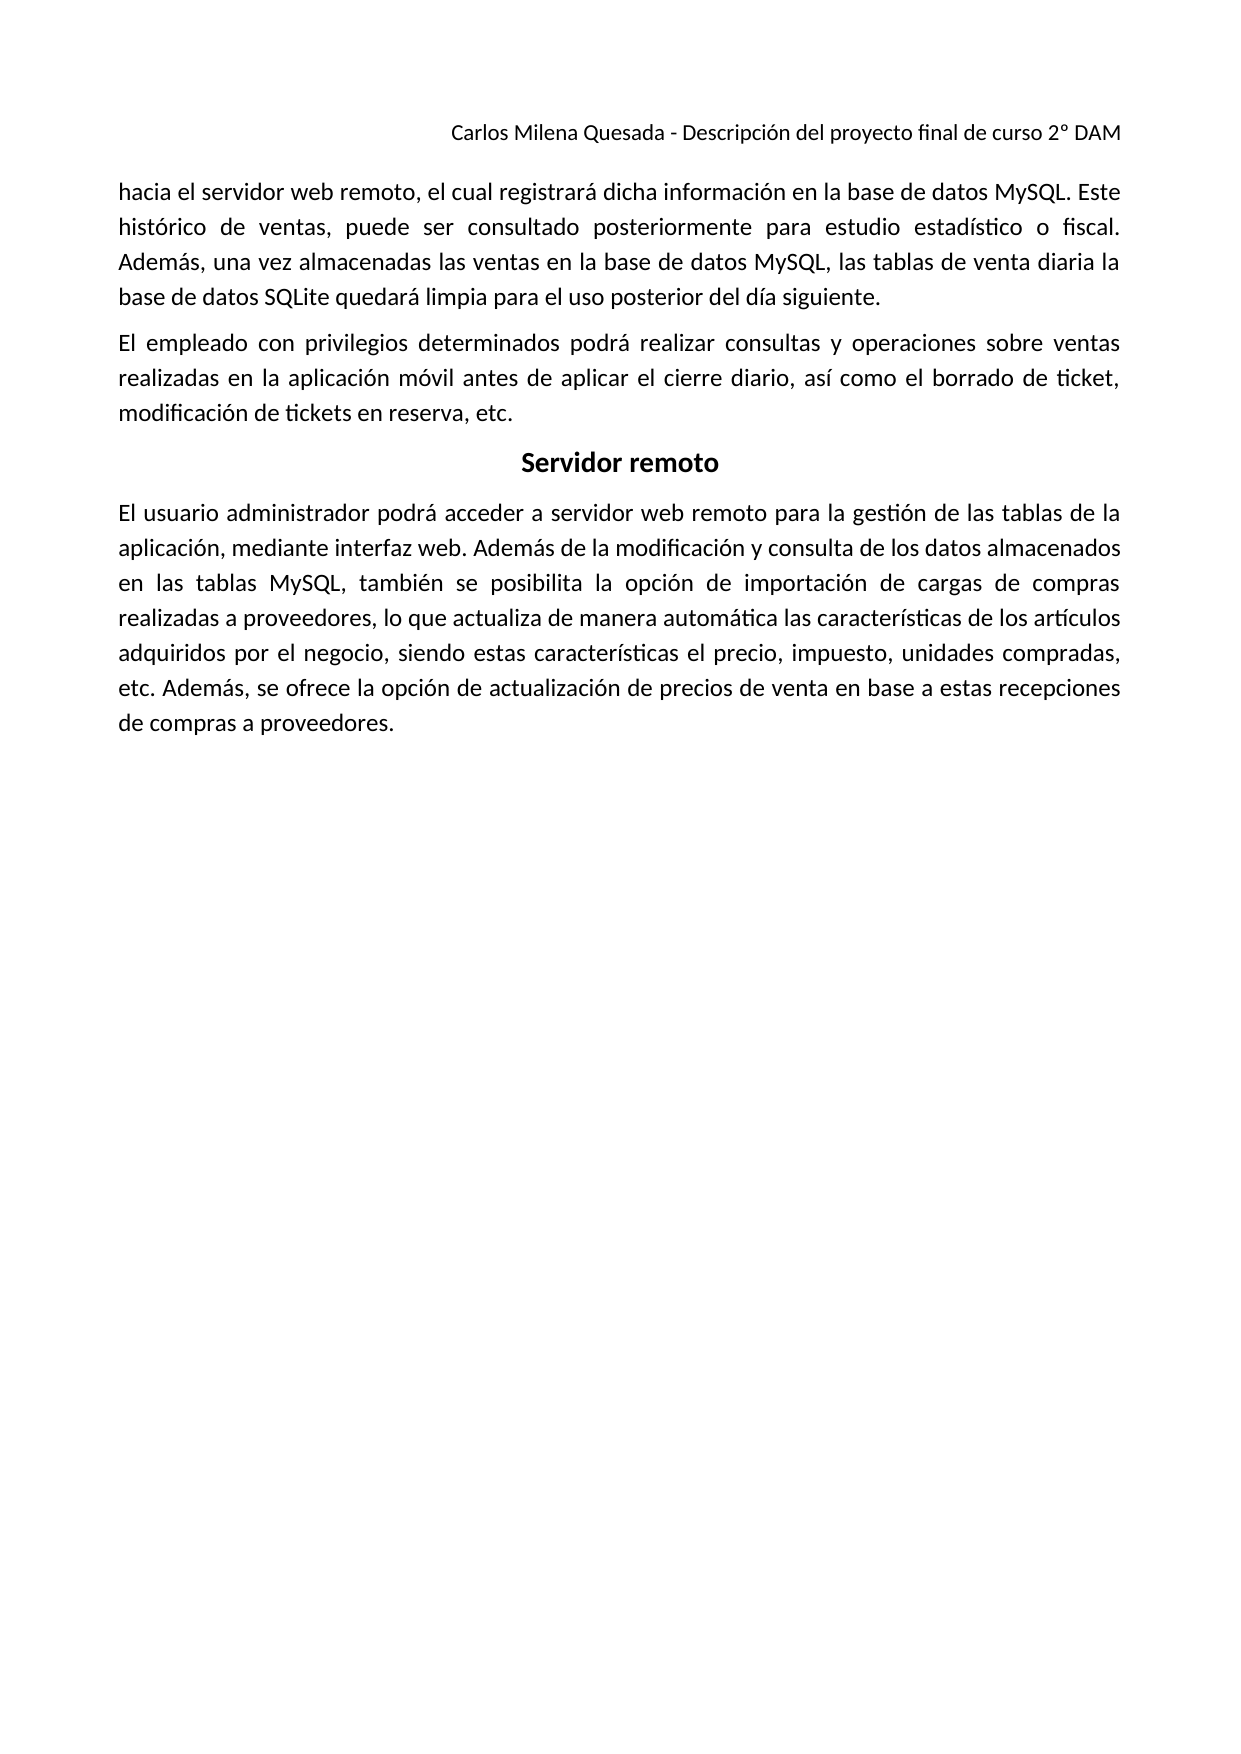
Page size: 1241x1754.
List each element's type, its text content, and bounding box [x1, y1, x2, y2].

text El empleado con privilegios determinados podrá realizar consultas y operaciones sobre ventas realizadas en la aplicación móvil antes de aplicar el cierre diario, así como el borrado de ticket, modificación de tickets en reserva, etc. [118, 327, 1122, 428]
text Servidor remoto [118, 444, 1122, 480]
text El usuario administrador podrá acceder a servidor web remoto para la gestión de las tablas de la aplicación, mediante interfaz web. Además de la modificación y consulta de los datos almacenados en las tablas MySQL, también se posibilita la opción de importación de cargas de compras realizadas a proveedores, lo que actualiza de manera automática las características de los artículos adquiridos por el negocio, siendo estas características el precio, impuesto, unidades compradas, etc. Además, se ofrece la opción de actualización de precios de venta en base a estas recepciones de compras a proveedores. [118, 497, 1122, 737]
text hacia el servidor web remoto, el cual registrará dicha información en la base de datos MySQL. Este histórico de ventas, puede ser consultado posteriormente para estudio estadístico o fiscal. Además, una vez almacenadas las ventas en la base de datos MySQL, las tablas de venta diaria la base de datos SQLite quedará limpia para el uso posterior del día siguiente. [118, 176, 1122, 311]
